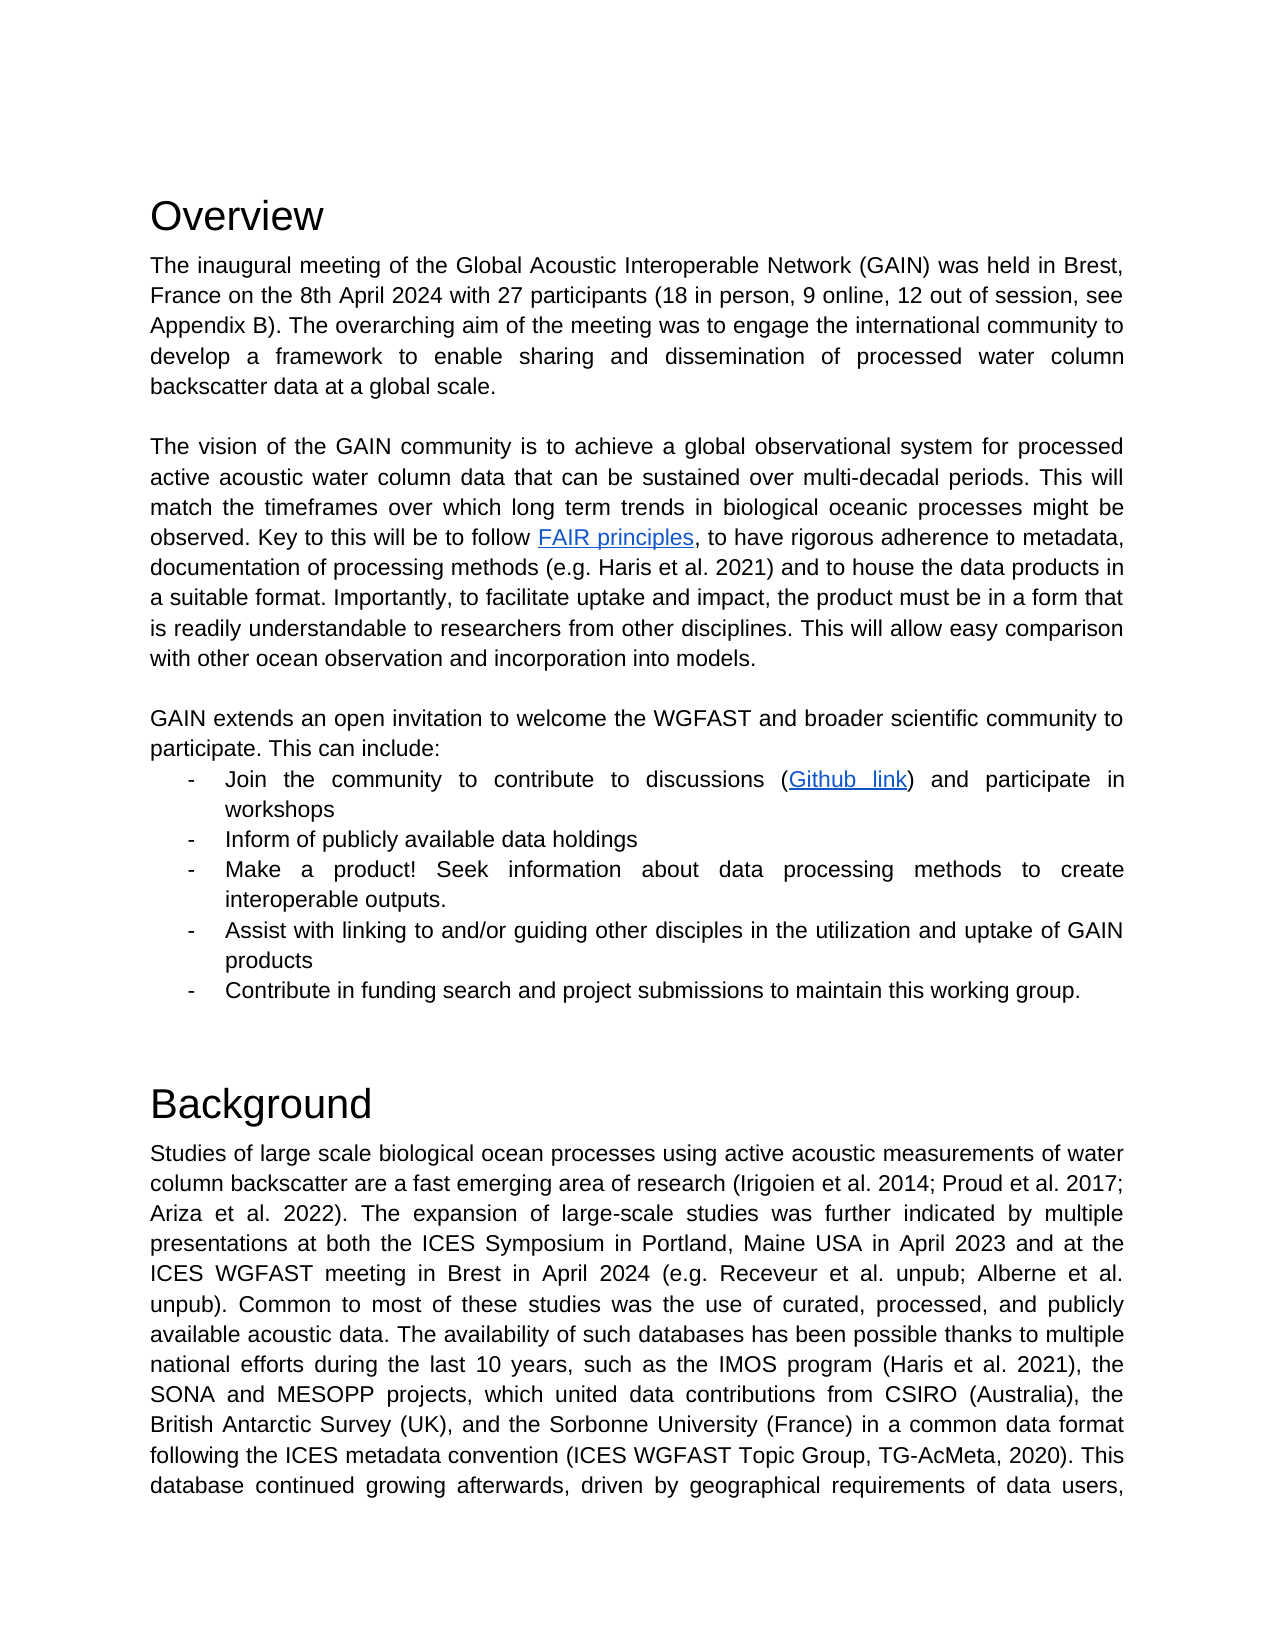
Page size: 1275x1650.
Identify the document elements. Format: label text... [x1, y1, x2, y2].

subtitle Overview [150, 192, 1125, 239]
text The vision of the GAIN community is to achieve a global observational system for processed active acoustic water column data that can be sustained over multi-decadal periods. This will match the timeframes over which long term trends in biological oceanic processes might be observed. Key to this will be to follow FAIR principles, to have rigorous adherence to metadata, documentation of processing methods (e.g. Haris et al. 2021) and to house the data products in a suitable format. Importantly, to facilitate uptake and impact, the product must be in a form that is readily understandable to researchers from other disciplines. This will allow easy comparison with other ocean observation and incorporation into models. [150, 433, 1125, 671]
subtitle Background [150, 1079, 1125, 1127]
text The inaugural meeting of the Global Acoustic Interoperable Network (GAIN) was held in Brest, France on the 8th April 2024 with 27 participants (18 in person, 9 online, 12 out of session, see Appendix B). The overarching aim of the meeting was to engage the international community to develop a framework to enable sharing and dissemination of processed water column backscatter data at a global scale. [150, 252, 1125, 399]
list Inform of publicly available data holdings [187, 826, 1125, 852]
list Assist with linking to and/or guiding other disciples in the utilization and uptake of GAIN products [187, 917, 1125, 973]
list Join the community to contribute to discussions (Github link) and participate in workshops [187, 766, 1125, 822]
text Studies of large scale biological ocean processes using active acoustic measurements of water column backscatter are a fast emerging area of research (Irigoien et al. 2014; Proud et al. 2017; Ariza et al. 2022). The expansion of large-scale studies was further indicated by multiple presentations at both the ICES Symposium in Portland, Maine USA in April 2023 and at the ICES WGFAST meeting in Brest in April 2024 (e.g. Receveur et al. unpub; Alberne et al. unpub). Common to most of these studies was the use of curated, processed, and publicly available acoustic data. The availability of such databases has been possible thanks to multiple national efforts during the last 10 years, such as the IMOS program (Haris et al. 2021), the SONA and MESOPP projects, which united data contributions from CSIRO (Australia), the British Antarctic Survey (UK), and the Sorbonne University (France) in a common data format following the ICES metadata convention (ICES WGFAST Topic Group, TG-AcMeta, 2020). This database continued growing afterwards, driven by geographical requirements of data users, [150, 1139, 1125, 1498]
list Make a product! Seek information about data processing methods to create interoperable outputs. [187, 856, 1125, 913]
text GAIN extends an open invitation to welcome the WGFAST and broader scientific community to participate. This can include: [150, 705, 1125, 762]
list Contribute in funding search and project submissions to maintain this working group. [187, 977, 1125, 1003]
